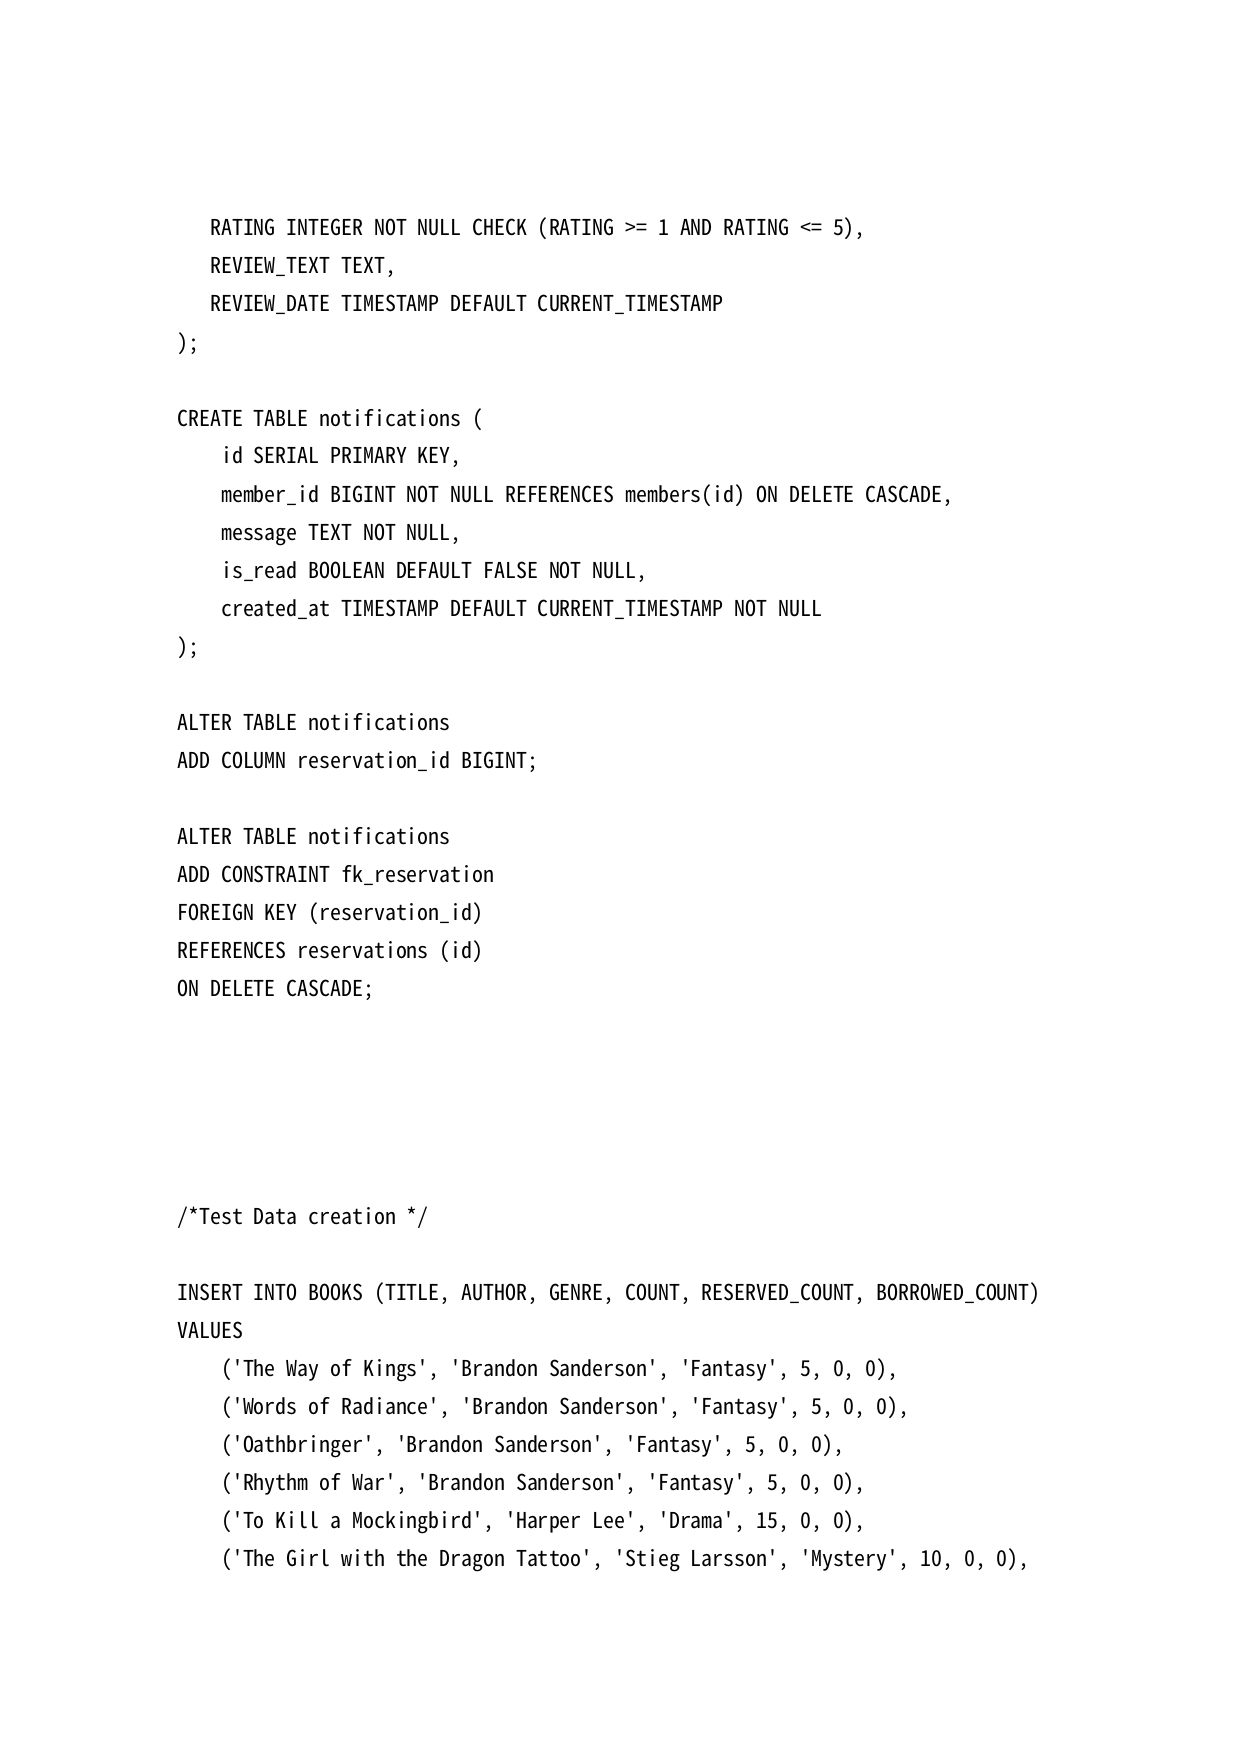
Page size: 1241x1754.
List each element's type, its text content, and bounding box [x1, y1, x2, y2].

text RATING INTEGER NOT NULL CHECK (RATING >= 1 AND RATING <= 5), [177, 207, 1063, 245]
text ); [177, 626, 1063, 663]
text INSERT INTO BOOKS (TITLE, AUTHOR, GENRE, COUNT, RESERVED_COUNT, BORROWED_COUNT) [177, 1272, 1063, 1310]
text REFERENCES reservations (id) [177, 930, 1063, 968]
text /*Test Data creation */ [177, 1196, 1063, 1234]
text ADD COLUMN reservation_id BIGINT; [177, 739, 1063, 778]
text ALTER TABLE notifications [177, 702, 1063, 739]
text ); [177, 321, 1063, 359]
text message TEXT NOT NULL, [177, 511, 1063, 549]
text ('The Girl with the Dragon Tattoo', 'Stieg Larsson', 'Mystery', 10, 0, 0), [177, 1538, 1063, 1576]
text ('The Way of Kings', 'Brandon Sanderson', 'Fantasy', 5, 0, 0), [177, 1348, 1063, 1386]
text REVIEW_TEXT TEXT, [177, 245, 1063, 283]
text ('Words of Radiance', 'Brandon Sanderson', 'Fantasy', 5, 0, 0), [177, 1386, 1063, 1424]
text ('Oathbringer', 'Brandon Sanderson', 'Fantasy', 5, 0, 0), [177, 1424, 1063, 1462]
text created_at TIMESTAMP DEFAULT CURRENT_TIMESTAMP NOT NULL [177, 587, 1063, 626]
text ON DELETE CASCADE; [177, 968, 1063, 1006]
text ('Rhythm of War', 'Brandon Sanderson', 'Fantasy', 5, 0, 0), [177, 1462, 1063, 1500]
text VALUES [177, 1310, 1063, 1348]
text ALTER TABLE notifications [177, 816, 1063, 854]
text is_read BOOLEAN DEFAULT FALSE NOT NULL, [177, 549, 1063, 587]
text ('To Kill a Mockingbird', 'Harper Lee', 'Drama', 15, 0, 0), [177, 1500, 1063, 1538]
text REVIEW_DATE TIMESTAMP DEFAULT CURRENT_TIMESTAMP [177, 283, 1063, 321]
text CREATE TABLE notifications ( [177, 397, 1063, 435]
text FOREIGN KEY (reservation_id) [177, 892, 1063, 930]
text ADD CONSTRAINT fk_reservation [177, 854, 1063, 892]
text member_id BIGINT NOT NULL REFERENCES members(id) ON DELETE CASCADE, [177, 473, 1063, 511]
text id SERIAL PRIMARY KEY, [177, 435, 1063, 473]
